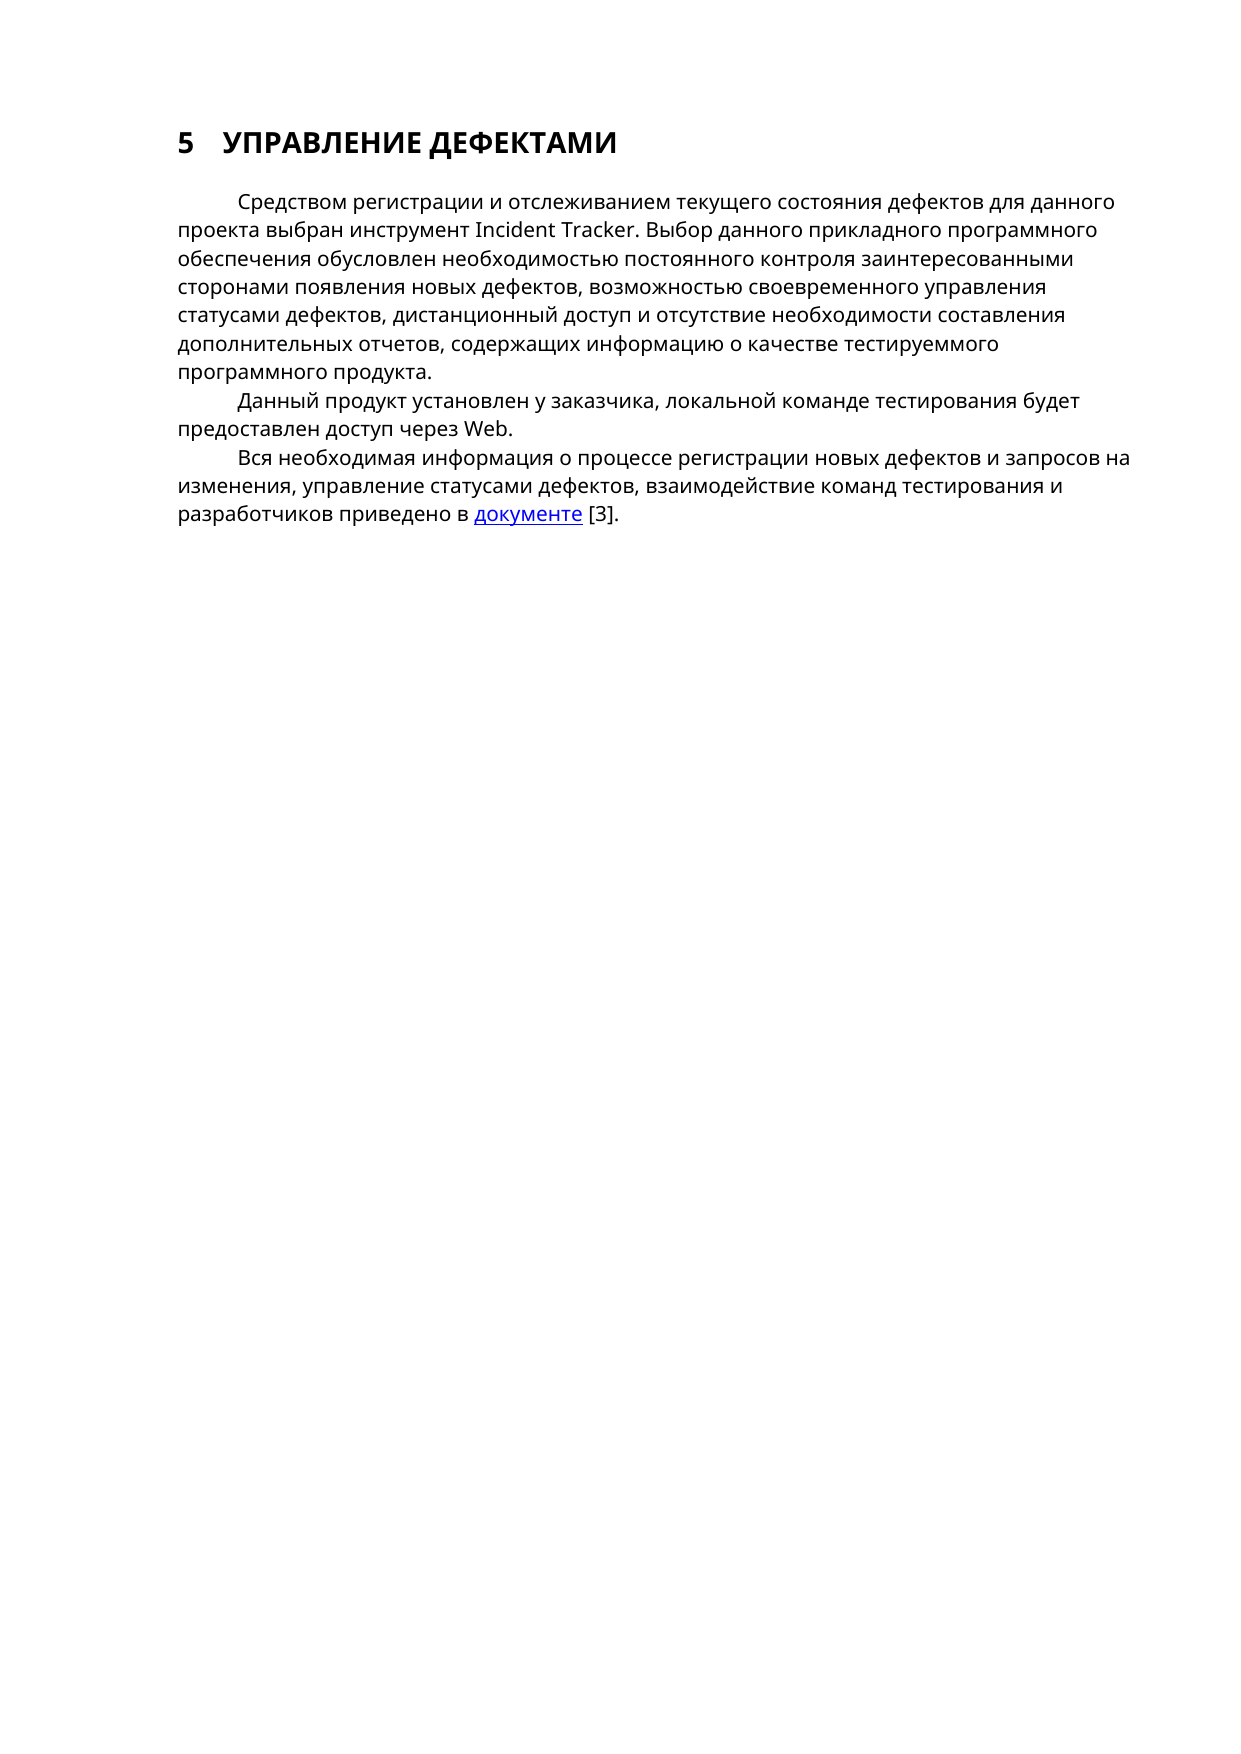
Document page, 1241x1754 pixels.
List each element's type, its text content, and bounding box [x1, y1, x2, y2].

text Данный продукт установлен у заказчика, локальной команде тестирования будет предоставлен доступ через Web. [177, 386, 1152, 443]
text Средством регистрации и отслеживанием текущего состояния дефектов для данного проекта выбран инструмент Incident Tracker. Выбор данного прикладного программного обеспечения обусловлен необходимостью постоянного контроля заинтересованными сторонами появления новых дефектов, возможностью своевременного управления статусами дефектов, дистанционный доступ и отсутствие необходимости составления дополнительных отчетов, содержащих информацию о качестве тестируеммого программного продукта. [177, 187, 1152, 386]
text Вся необходимая информация о процессе регистрации новых дефектов и запросов на изменения, управление статусами дефектов, взаимодействие команд тестирования и разработчиков приведено в документе [3]. [177, 443, 1152, 528]
subtitle Управление дефектами [177, 122, 1152, 162]
